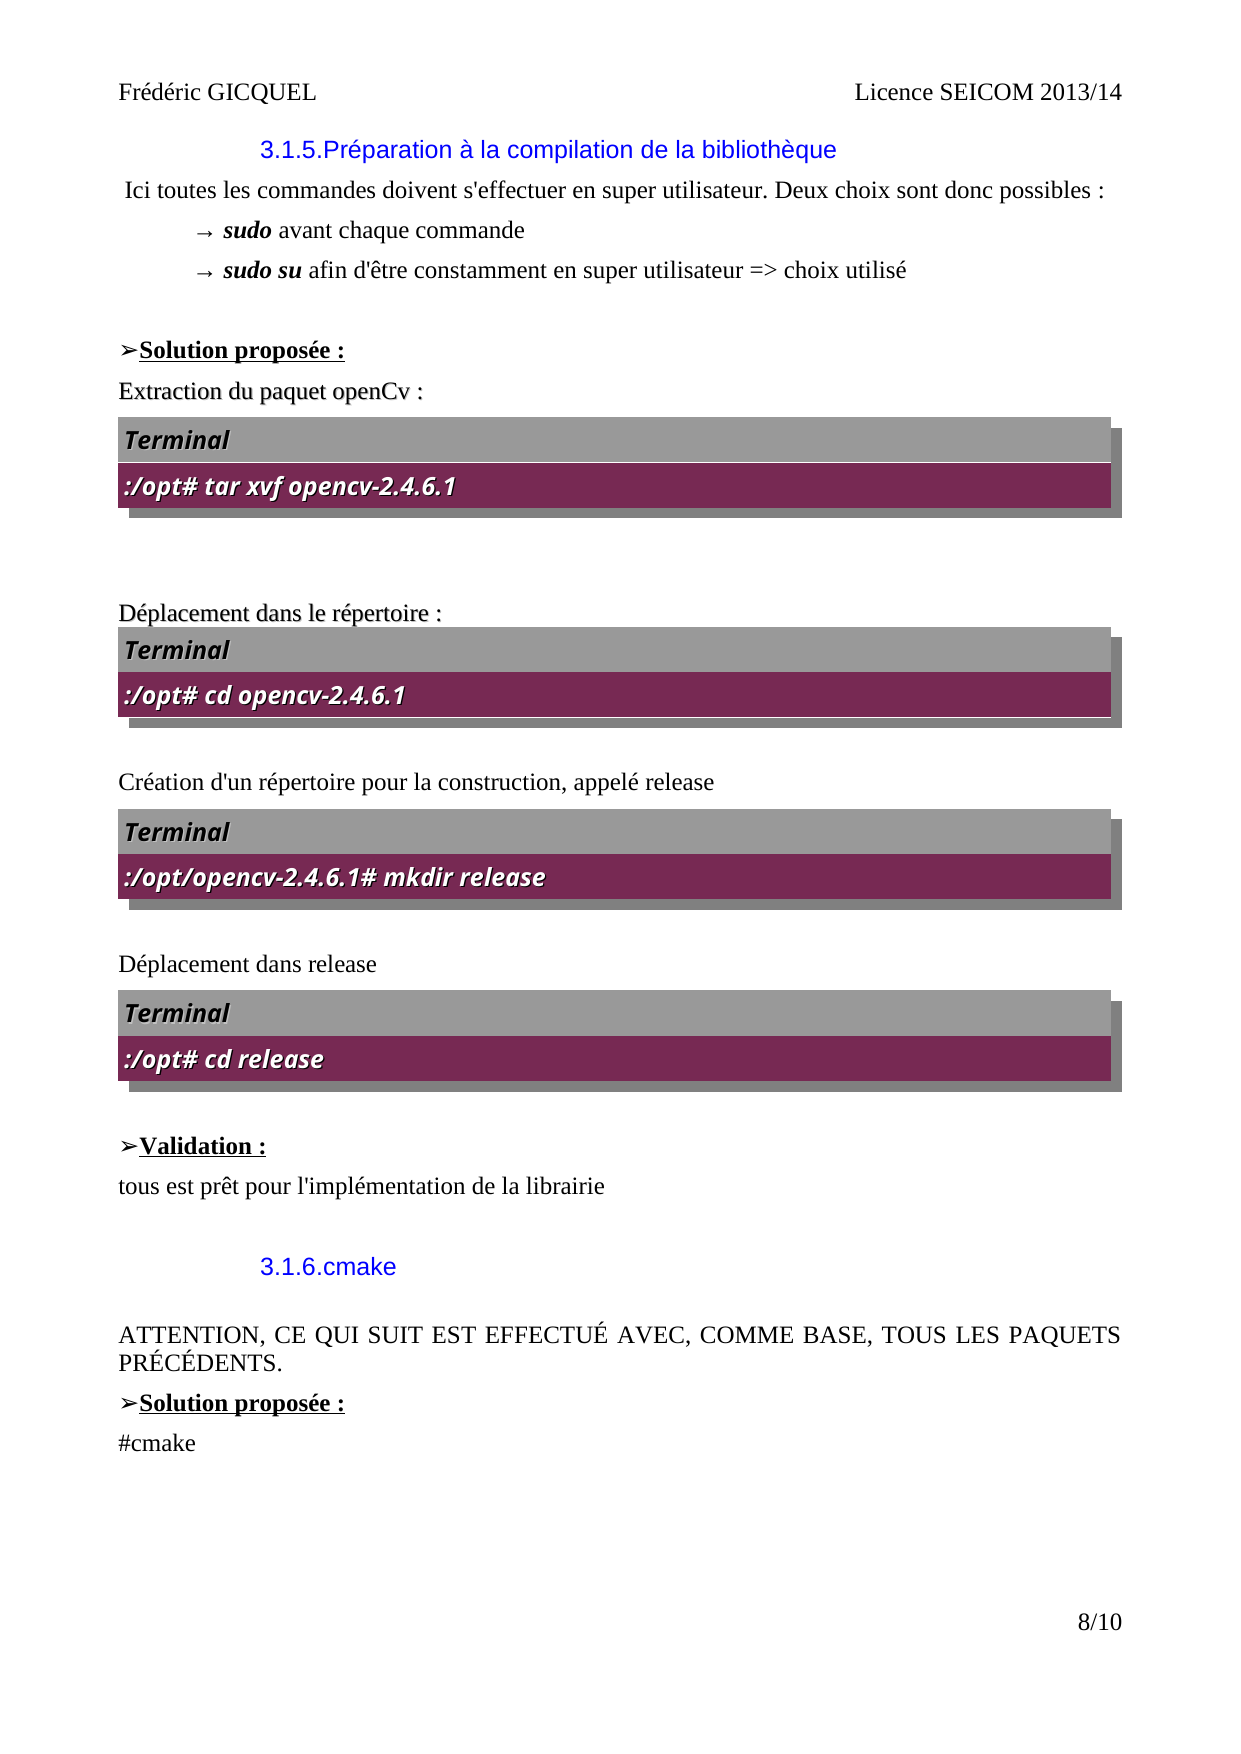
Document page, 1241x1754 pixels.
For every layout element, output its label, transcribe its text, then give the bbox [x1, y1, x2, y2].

text Création d'un répertoire pour la construction, appelé release [118, 768, 1122, 796]
text Ici toutes les commandes doivent s'effectuer en super utilisateur. Deux choix sont donc possibles : [118, 176, 1122, 203]
subtitle 3.1.6.cmake [260, 1253, 1122, 1281]
subtitle 3.1.5.Préparation à la compilation de la bibliothèque [260, 135, 1122, 163]
table_cell :/opt# tar xvf opencv-2.4.6.1 [118, 463, 1111, 508]
text ➢Solution proposée : [118, 337, 1122, 364]
text ➢Validation : [118, 1132, 1122, 1160]
text ATTENTION, CE QUI SUIT EST EFFECTUÉ AVEC, COMME BASE, TOUS LES PAQUETS PRÉCÉDENTS. [118, 1321, 1122, 1376]
table_header Terminal [118, 990, 1111, 1036]
table_header Terminal [118, 809, 1111, 854]
text → sudo avant chaque commande [118, 216, 1122, 244]
text Déplacement dans le répertoire : [118, 599, 1122, 627]
table_cell :/opt/opencv-2.4.6.1# mkdir release [118, 854, 1111, 899]
text Extraction du paquet openCv : [118, 377, 1122, 404]
text #cmake [118, 1429, 1122, 1457]
text Déplacement dans release [118, 950, 1122, 978]
text → sudo su afin d'être constamment en super utilisateur => choix utilisé [118, 256, 1122, 284]
table_header Terminal [118, 417, 1111, 462]
table_header Terminal [118, 627, 1111, 672]
table_cell :/opt# cd release [118, 1036, 1111, 1081]
text ➢Solution proposée : [118, 1389, 1122, 1417]
text tous est prêt pour l'implémentation de la librairie [118, 1172, 1122, 1200]
table_cell :/opt# cd opencv-2.4.6.1 [118, 672, 1111, 717]
